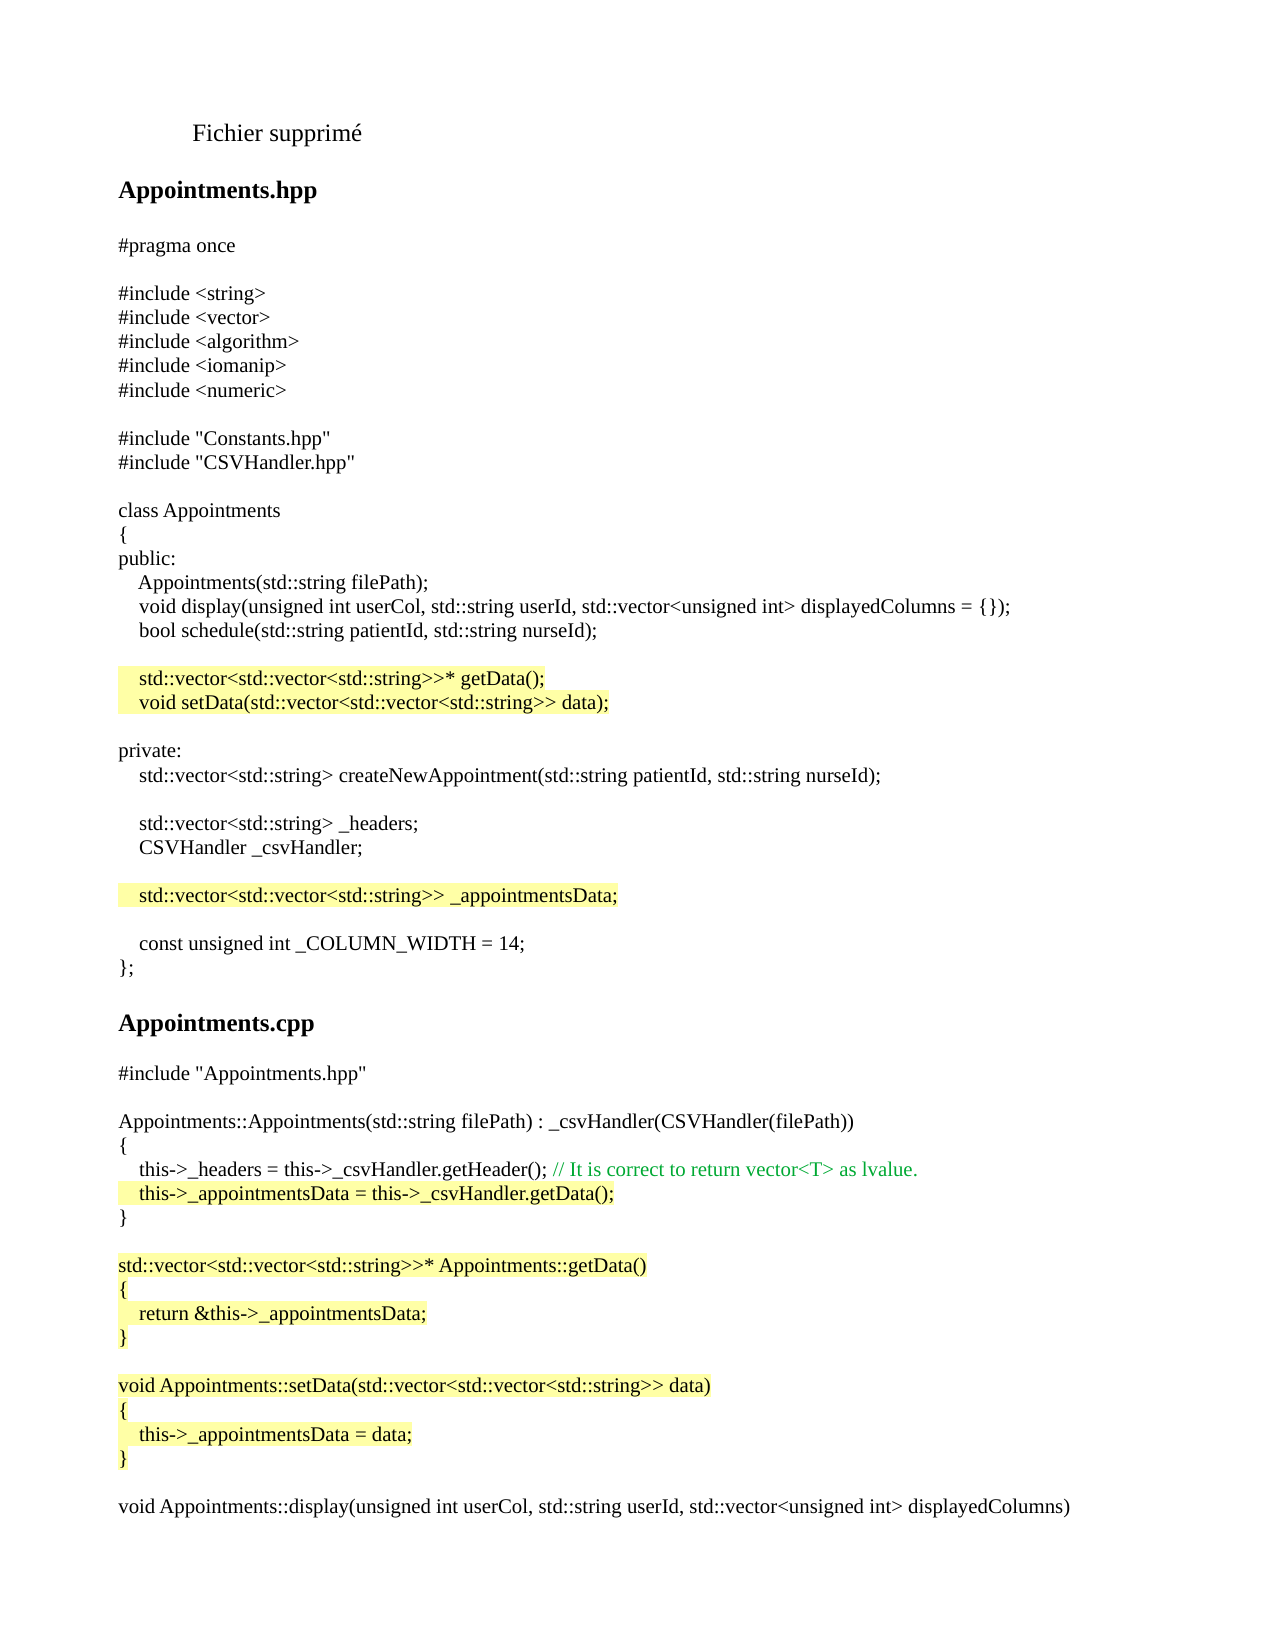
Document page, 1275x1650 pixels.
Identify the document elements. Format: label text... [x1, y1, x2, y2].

text std::vector<std::vector<std::string>> _appointmentsData; [118, 883, 1157, 907]
text class Appointments [118, 498, 1157, 522]
text bool schedule(std::string patientId, std::string nurseId); [118, 618, 1157, 642]
text Appointments.cpp [118, 1008, 1157, 1037]
text std::vector<std::vector<std::string>>* getData(); [118, 666, 1157, 690]
text const unsigned int _COLUMN_WIDTH = 14; [118, 931, 1157, 955]
text this->_appointmentsData = this->_csvHandler.getData(); [118, 1181, 1157, 1205]
text public: [118, 546, 1157, 570]
text void Appointments::setData(std::vector<std::vector<std::string>> data) [118, 1373, 1157, 1397]
text void Appointments::display(unsigned int userCol, std::string userId, std::vector<unsigned int> displayedColumns) [118, 1494, 1157, 1518]
text this->_headers = this->_csvHandler.getHeader(); // It is correct to return vector<T> as lvalue. [118, 1157, 1157, 1181]
text { [118, 522, 1157, 546]
text #include "CSVHandler.hpp" [118, 450, 1157, 474]
text #include <vector> [118, 305, 1157, 329]
text Appointments.hpp [118, 176, 1157, 204]
text void display(unsigned int userCol, std::string userId, std::vector<unsigned int> displayedColumns = {}); [118, 594, 1157, 618]
text #include <iomanip> [118, 353, 1157, 377]
text Appointments::Appointments(std::string filePath) : _csvHandler(CSVHandler(filePath)) [118, 1109, 1157, 1133]
text }; [118, 955, 1157, 979]
text std::vector<std::string> _headers; [118, 811, 1157, 835]
text this->_appointmentsData = data; [118, 1422, 1157, 1446]
text std::vector<std::string> createNewAppointment(std::string patientId, std::string nurseId); [118, 762, 1157, 787]
text { [118, 1133, 1157, 1157]
text return &this->_appointmentsData; [118, 1301, 1157, 1325]
text #include "Appointments.hpp" [118, 1061, 1157, 1085]
text #include <algorithm> [118, 329, 1157, 353]
text Appointments(std::string filePath); [118, 570, 1157, 594]
text CSVHandler _csvHandler; [118, 835, 1157, 859]
text #include <string> [118, 281, 1157, 305]
text { [118, 1277, 1157, 1301]
text #include "Constants.hpp" [118, 426, 1157, 450]
text { [118, 1397, 1157, 1422]
text void setData(std::vector<std::vector<std::string>> data); [118, 690, 1157, 714]
text private: [118, 738, 1157, 762]
text } [118, 1446, 1157, 1470]
text #pragma once [118, 233, 1157, 257]
text #include <numeric> [118, 377, 1157, 402]
text std::vector<std::vector<std::string>>* Appointments::getData() [118, 1253, 1157, 1277]
text } [118, 1325, 1157, 1349]
text } [118, 1205, 1157, 1229]
text Fichier supprimé [118, 118, 1157, 147]
